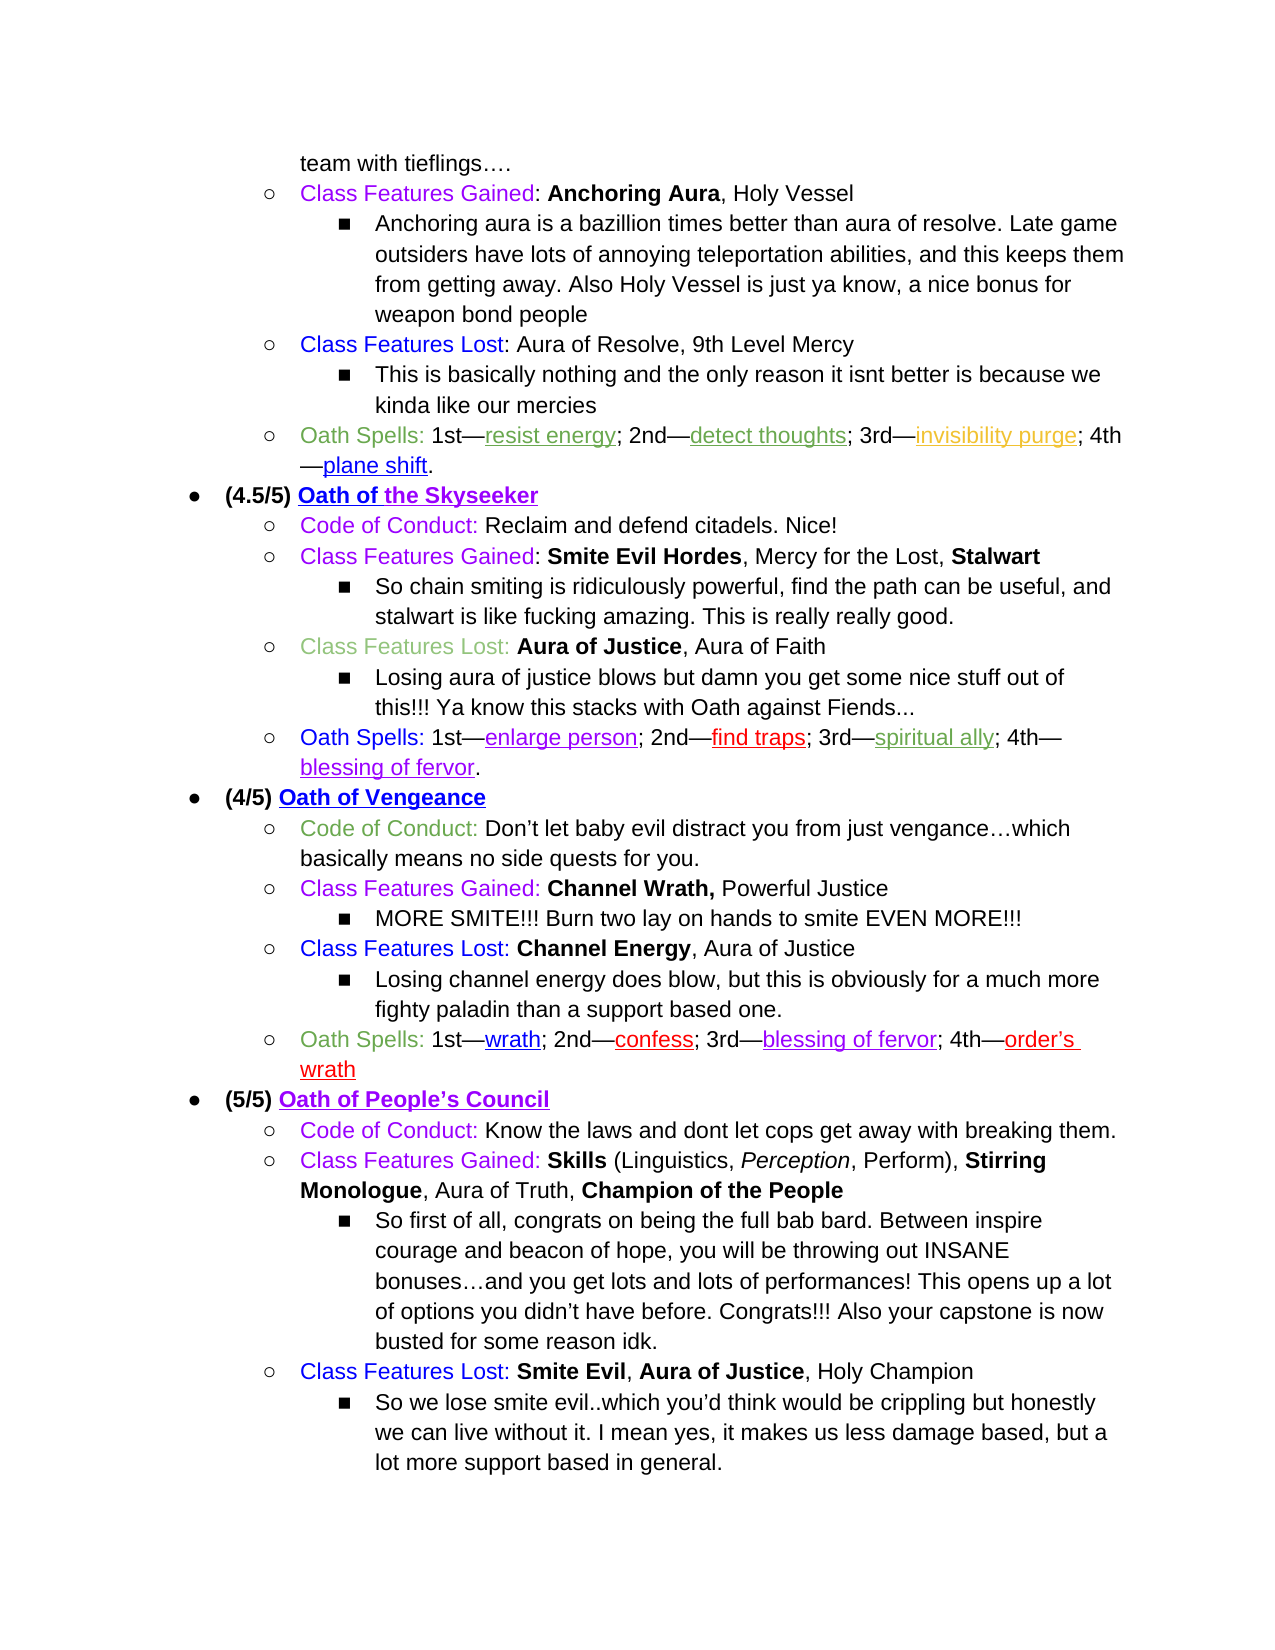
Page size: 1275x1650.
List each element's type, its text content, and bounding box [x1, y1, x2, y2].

list (4.5/5) Oath of the Skyseeker [187, 482, 1125, 509]
list Code of Conduct: Don’t let baby evil distract you from just vengance…which basically means no side quests for you. [262, 814, 1125, 871]
list This is basically nothing and the only reason it isnt better is because we kinda like our mercies [337, 361, 1125, 418]
list MORE SMITE!!! Burn two lay on hands to smite EVEN MORE!!! [337, 905, 1125, 932]
list Anchoring aura is a bazillion times better than aura of resolve. Late game outsiders have lots of annoying teleportation abilities, and this keeps them from getting away. Also Holy Vessel is just ya know, a nice bonus for weapon bond people [337, 210, 1125, 327]
list Code of Conduct: Know the laws and dont let cops get away with breaking them. [262, 1117, 1125, 1143]
list Losing aura of justice blows but damn you get some nice stuff out of this!!! Ya know this stacks with Oath against Fiends... [337, 663, 1125, 720]
list team with tieflings…. [262, 150, 1125, 176]
list So we lose smite evil..which you’d think would be crippling but honestly we can live without it. I mean yes, it makes us less damage based, but a lot more support based in general. [337, 1388, 1125, 1475]
list (5/5) Oath of People’s Council [187, 1086, 1125, 1113]
list Class Features Lost: Smite Evil, Aura of Justice, Holy Champion [262, 1358, 1125, 1385]
list Class Features Lost: Aura of Justice, Aura of Faith [262, 633, 1125, 660]
list Oath Spells: 1st—enlarge person; 2nd—find traps; 3rd—spiritual ally; 4th—blessing of fervor. [262, 724, 1125, 781]
list Losing channel energy does blow, but this is obviously for a much more fighty paladin than a support based one. [337, 966, 1125, 1022]
list Class Features Gained: Smite Evil Hordes, Mercy for the Lost, Stalwart [262, 543, 1125, 569]
list So chain smiting is ridiculously powerful, find the path can be useful, and stalwart is like fucking amazing. This is really really good. [337, 573, 1125, 629]
list Oath Spells: 1st—wrath; 2nd—confess; 3rd—blessing of fervor; 4th—order’s wrath [262, 1026, 1125, 1083]
list Oath Spells: 1st—resist energy; 2nd—detect thoughts; 3rd—invisibility purge; 4th—plane shift. [262, 422, 1125, 478]
list Class Features Lost: Aura of Resolve, 9th Level Mercy [262, 331, 1125, 358]
list Code of Conduct: Reclaim and defend citadels. Nice! [262, 512, 1125, 539]
list Class Features Lost: Channel Energy, Aura of Justice [262, 935, 1125, 962]
list Class Features Gained: Channel Wrath, Powerful Justice [262, 875, 1125, 901]
list Class Features Gained: Anchoring Aura, Holy Vessel [262, 180, 1125, 207]
list Class Features Gained: Skills (Linguistics, Perception, Perform), Stirring Monologue, Aura of Truth, Champion of the People [262, 1147, 1125, 1203]
list So first of all, congrats on being the full bab bard. Between inspire courage and beacon of hope, you will be throwing out INSANE bonuses…and you get lots and lots of performances! This opens up a lot of options you didn’t have before. Congrats!!! Also your capstone is now busted for some reason idk. [337, 1207, 1125, 1354]
list (4/5) Oath of Vengeance [187, 784, 1125, 811]
